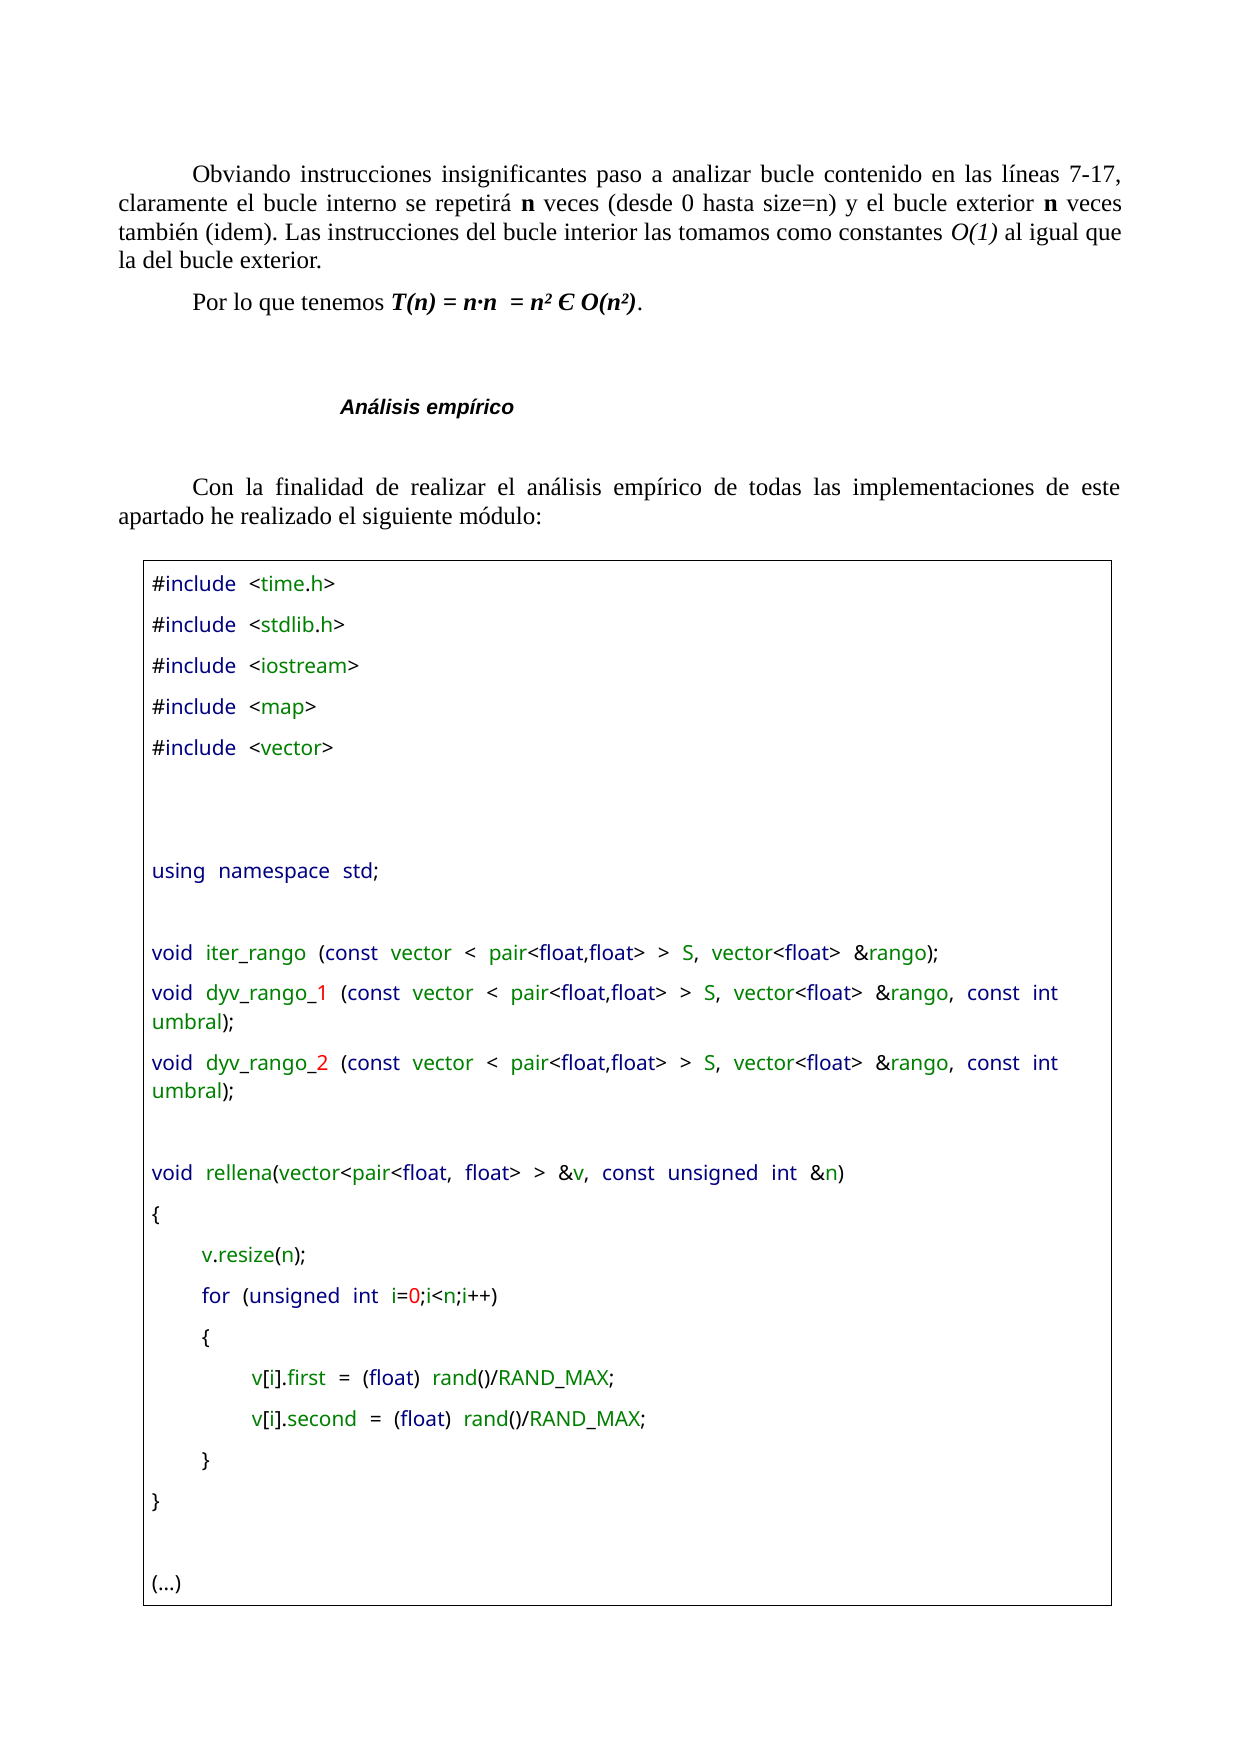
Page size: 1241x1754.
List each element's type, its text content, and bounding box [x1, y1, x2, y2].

text { [152, 1199, 1103, 1228]
text #include <stdlib.h> [152, 610, 1103, 638]
text } [152, 1486, 1103, 1514]
text void rellena(vector<pair<float, float> > &v, const unsigned int &n) [152, 1158, 1103, 1187]
text Obviando instrucciones insignificantes paso a analizar bucle contenido en las líneas 7-17, claramente el bucle interno se repetirá n veces (desde 0 hasta size=n) y el bucle exterior n veces también (idem). Las instrucciones del bucle interior las tomamos como constantes O(1) al igual que la del bucle exterior. [118, 159, 1122, 274]
text v[i].second = (float) rand()/RAND_MAX; [152, 1404, 1103, 1432]
text v.resize(n); [152, 1240, 1103, 1268]
text void dyv_rango_1 (const vector < pair<float,float> > S, vector<float> &rango, const int umbral); [152, 978, 1103, 1035]
text void iter_rango (const vector < pair<float,float> > S, vector<float> &rango); [152, 938, 1103, 966]
text using namespace std; [152, 856, 1103, 884]
text #include <map> [152, 692, 1103, 720]
text void dyv_rango_2 (const vector < pair<float,float> > S, vector<float> &rango, const int umbral); [152, 1048, 1103, 1105]
text [144, 561, 1111, 1605]
text (...) [152, 1568, 1103, 1596]
text #include <vector> [152, 733, 1103, 761]
text Por lo que tenemos T(n) = n·n = n² Є O(n²). [118, 287, 1122, 316]
subtitle Análisis empírico [250, 394, 1122, 419]
text #include <time.h> [152, 569, 1103, 598]
text { [152, 1322, 1103, 1350]
text Con la finalidad de realizar el análisis empírico de todas las implementaciones de este apartado he realizado el siguiente módulo: [118, 472, 1122, 530]
text } [152, 1445, 1103, 1473]
text for (unsigned int i=0;i<n;i++) [152, 1281, 1103, 1309]
text #include <iostream> [152, 651, 1103, 679]
text v[i].first = (float) rand()/RAND_MAX; [152, 1363, 1103, 1391]
